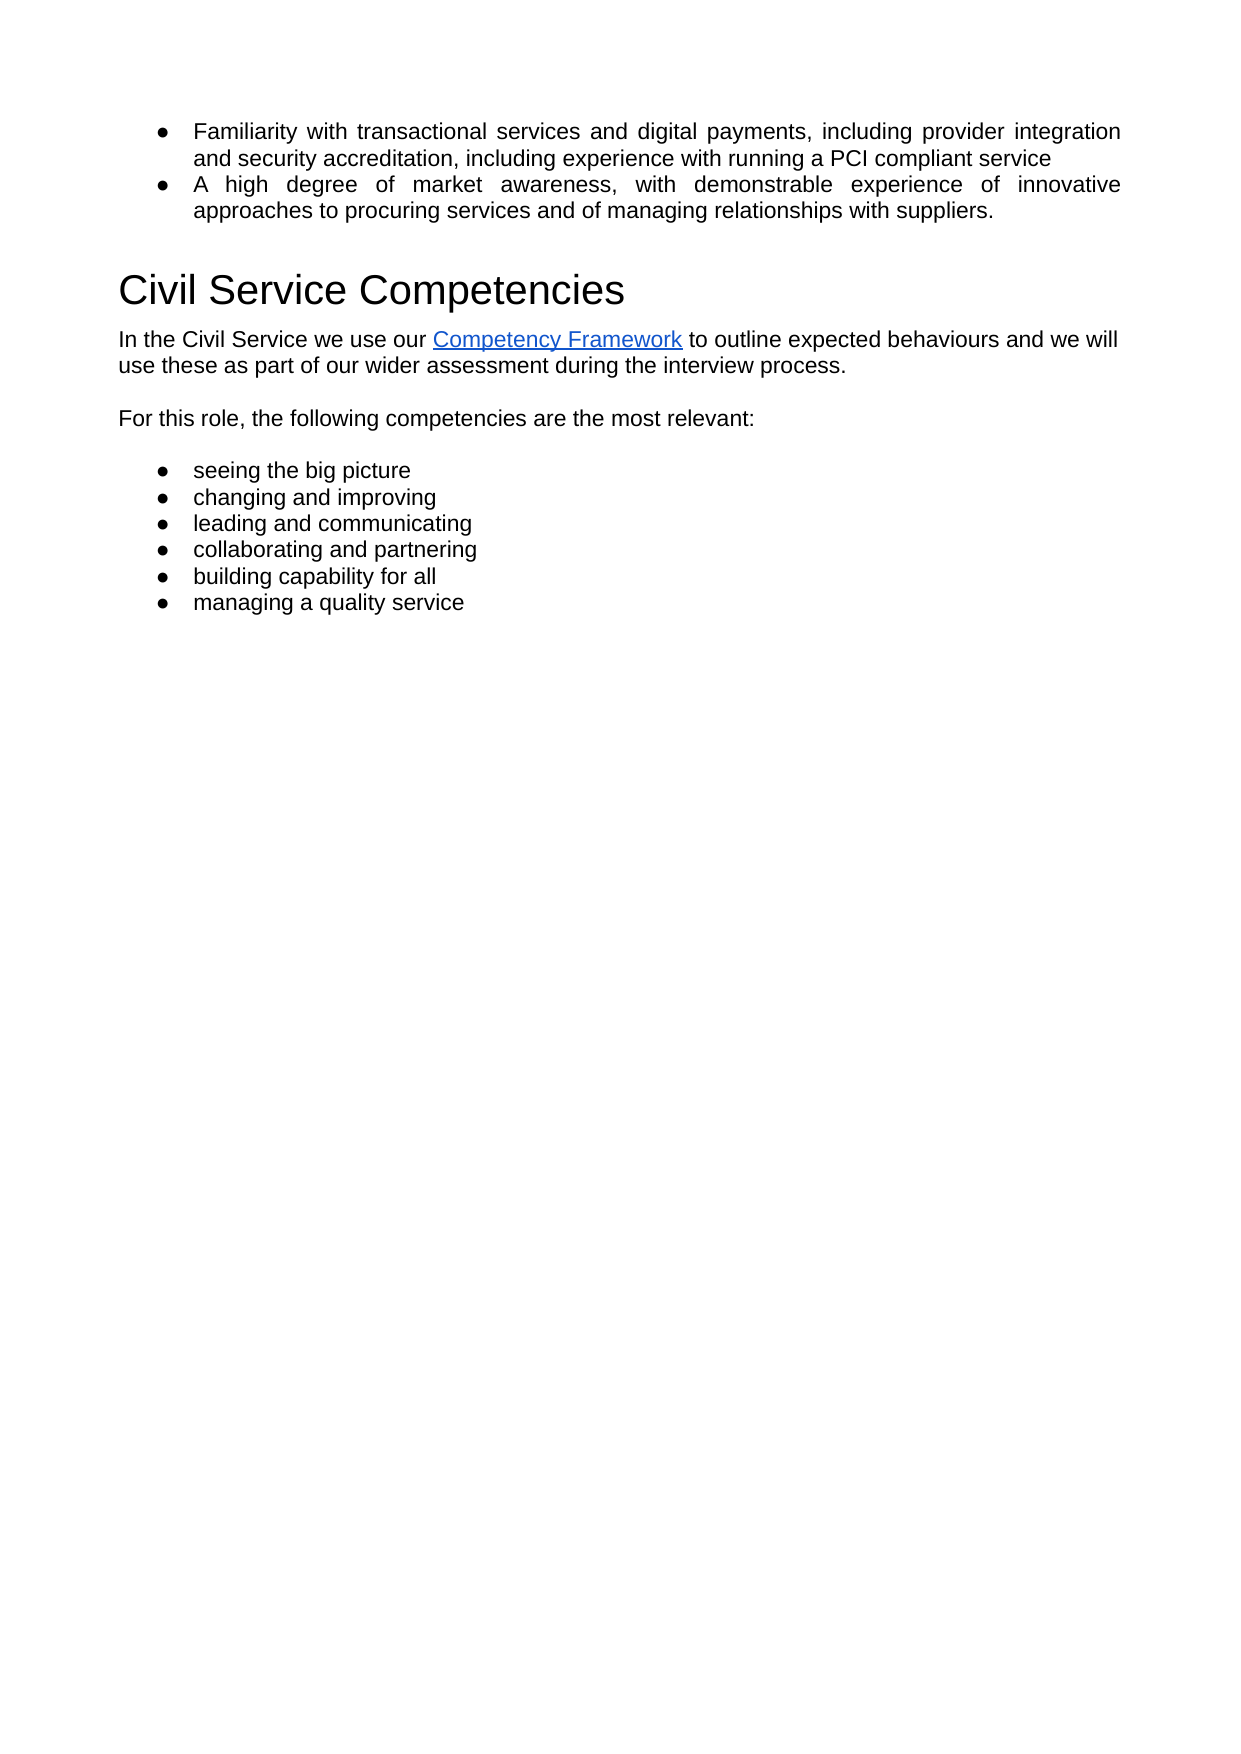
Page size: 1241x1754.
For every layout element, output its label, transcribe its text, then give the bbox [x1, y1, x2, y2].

list managing a quality service [156, 589, 1122, 616]
list building capability for all [156, 563, 1122, 589]
text For this role, the following competencies are the most relevant: [118, 405, 1122, 431]
subtitle Civil Service Competencies [118, 265, 1122, 313]
list Familiarity with transactional services and digital payments, including provider integration and security accreditation, including experience with running a PCI compliant service [156, 118, 1122, 171]
list collaborating and partnering [156, 536, 1122, 563]
list changing and improving [156, 484, 1122, 510]
list A high degree of market awareness, with demonstrable experience of innovative approaches to procuring services and of managing relationships with suppliers. [156, 171, 1122, 223]
text In the Civil Service we use our Competency Framework to outline expected behaviours and we will use these as part of our wider assessment during the interview process. [118, 326, 1122, 378]
list seeing the big picture [156, 457, 1122, 484]
list leading and communicating [156, 510, 1122, 536]
